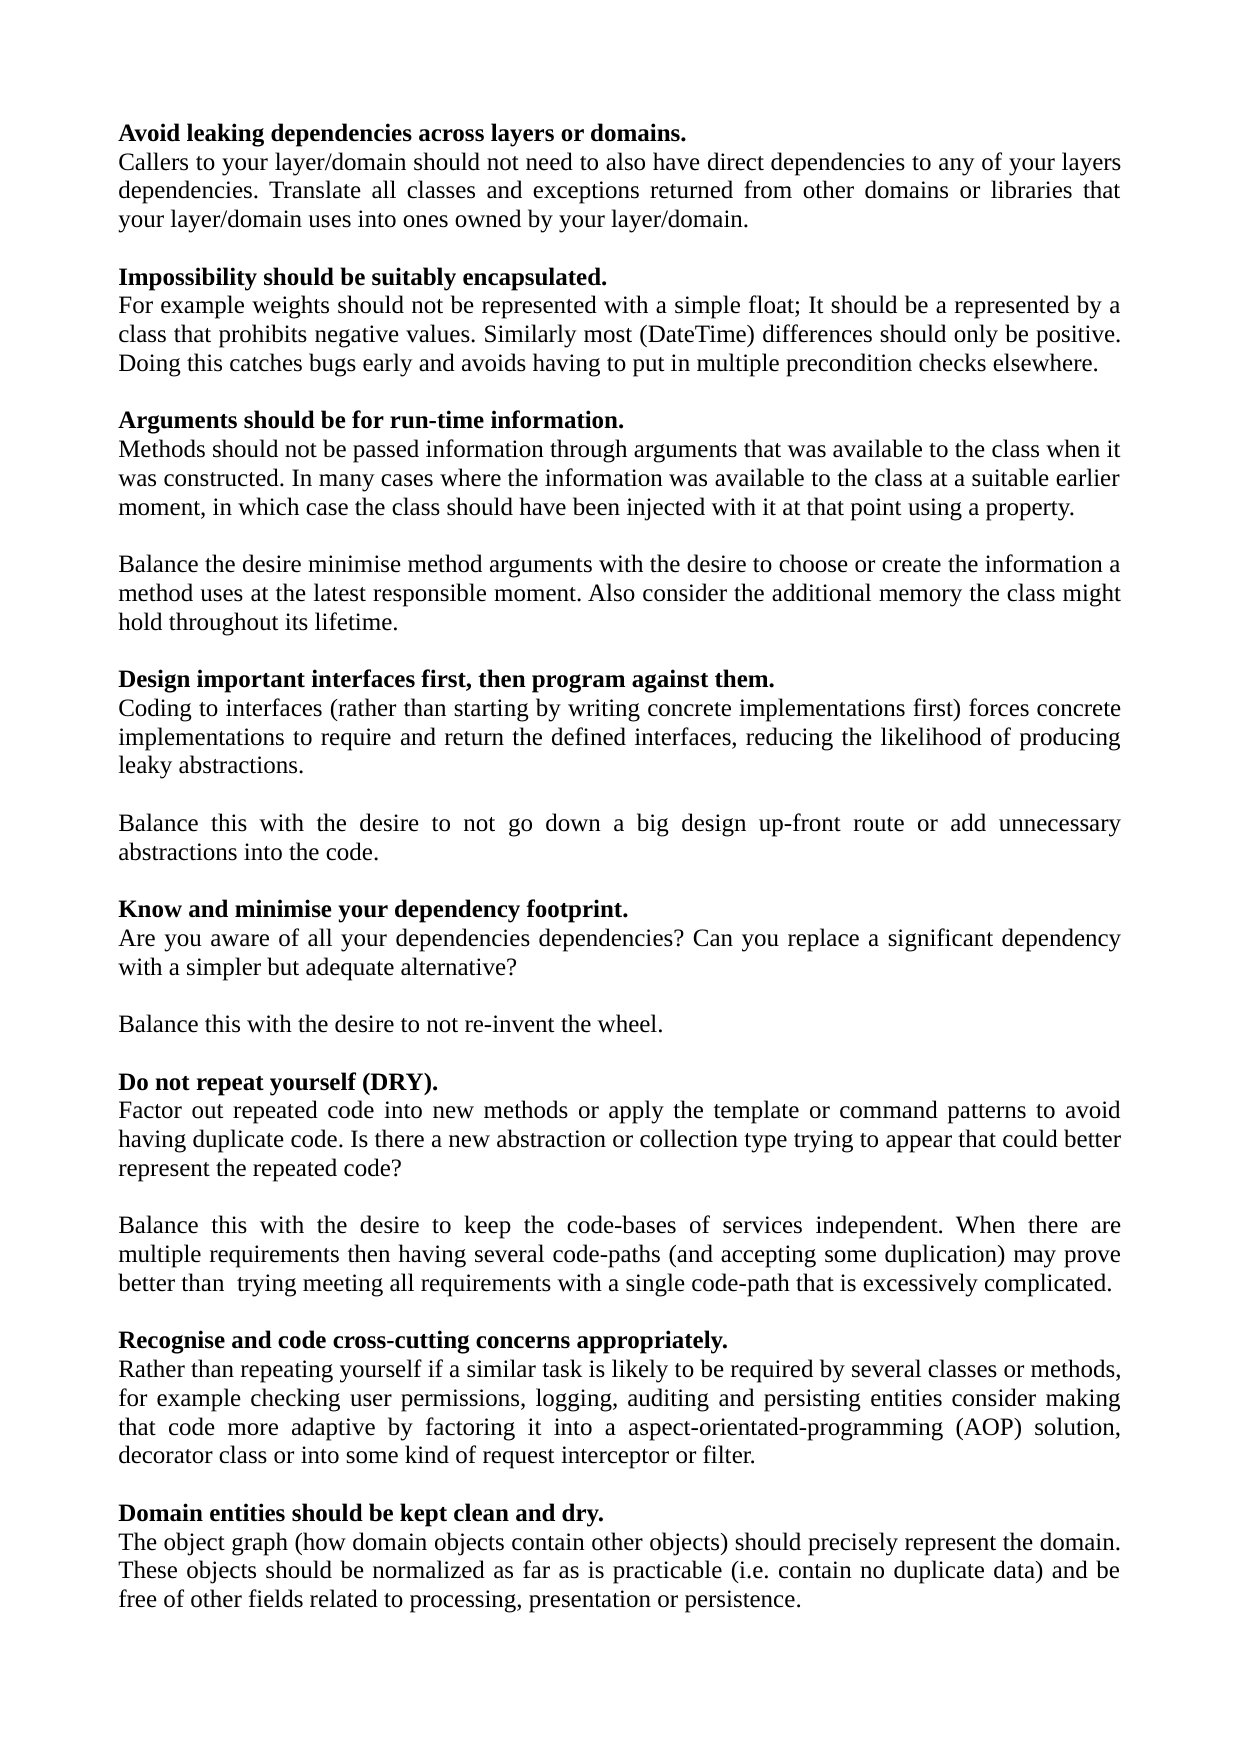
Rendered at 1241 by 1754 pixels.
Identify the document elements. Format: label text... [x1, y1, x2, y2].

text Avoid leaking dependencies across layers or domains. [118, 118, 1122, 147]
text Callers to your layer/domain should not need to also have direct dependencies to any of your layers dependencies. Translate all classes and exceptions returned from other domains or libraries that your layer/domain uses into ones owned by your layer/domain. [118, 147, 1122, 233]
text Factor out repeated code into new methods or apply the template or command patterns to avoid having duplicate code. Is there a new abstraction or collection type trying to appear that could better represent the repeated code? [118, 1096, 1122, 1182]
text Are you aware of all your dependencies dependencies? Can you replace a significant dependency with a simpler but adequate alternative? [118, 923, 1122, 981]
text Balance the desire minimise method arguments with the desire to choose or create the information a method uses at the latest responsible moment. Also consider the additional memory the class might hold throughout its lifetime. [118, 549, 1122, 636]
text Design important interfaces first, then program against them. [118, 664, 1122, 693]
text Rather than repeating yourself if a similar task is likely to be required by several classes or methods, for example checking user permissions, logging, auditing and persisting entities consider making that code more adaptive by factoring it into a aspect-orientated-programming (AOP) solution, decorator class or into some kind of request interceptor or filter. [118, 1354, 1122, 1469]
text Recognise and code cross-cutting concerns appropriately. [118, 1326, 1122, 1354]
text Methods should not be passed information through arguments that was available to the class when it was constructed. In many cases where the information was available to the class at a suitable earlier moment, in which case the class should have been injected with it at that point using a property. [118, 434, 1122, 521]
text Balance this with the desire to not go down a big design up-front route or add unnecessary abstractions into the code. [118, 808, 1122, 866]
text Domain entities should be kept clean and dry. [118, 1498, 1122, 1527]
text Balance this with the desire to not re-invent the wheel. [118, 1009, 1122, 1038]
text Arguments should be for run-time information. [118, 406, 1122, 434]
text Impossibility should be suitably encapsulated. [118, 262, 1122, 291]
text Coding to interfaces (rather than starting by writing concrete implementations first) forces concrete implementations to require and return the defined interfaces, reducing the likelihood of producing leaky abstractions. [118, 693, 1122, 779]
text Do not repeat yourself (DRY). [118, 1067, 1122, 1096]
text The object graph (how domain objects contain other objects) should precisely represent the domain. These objects should be normalized as far as is practicable (i.e. contain no duplicate data) and be free of other fields related to processing, presentation or persistence. [118, 1527, 1122, 1613]
text Know and minimise your dependency footprint. [118, 894, 1122, 923]
text For example weights should not be represented with a simple float; It should be a represented by a class that prohibits negative values. Similarly most (DateTime) differences should only be positive. Doing this catches bugs early and avoids having to put in multiple precondition checks elsewhere. [118, 291, 1122, 377]
text Balance this with the desire to keep the code-bases of services independent. When there are multiple requirements then having several code-paths (and accepting some duplication) may prove better than trying meeting all requirements with a single code-path that is excessively complicated. [118, 1211, 1122, 1297]
